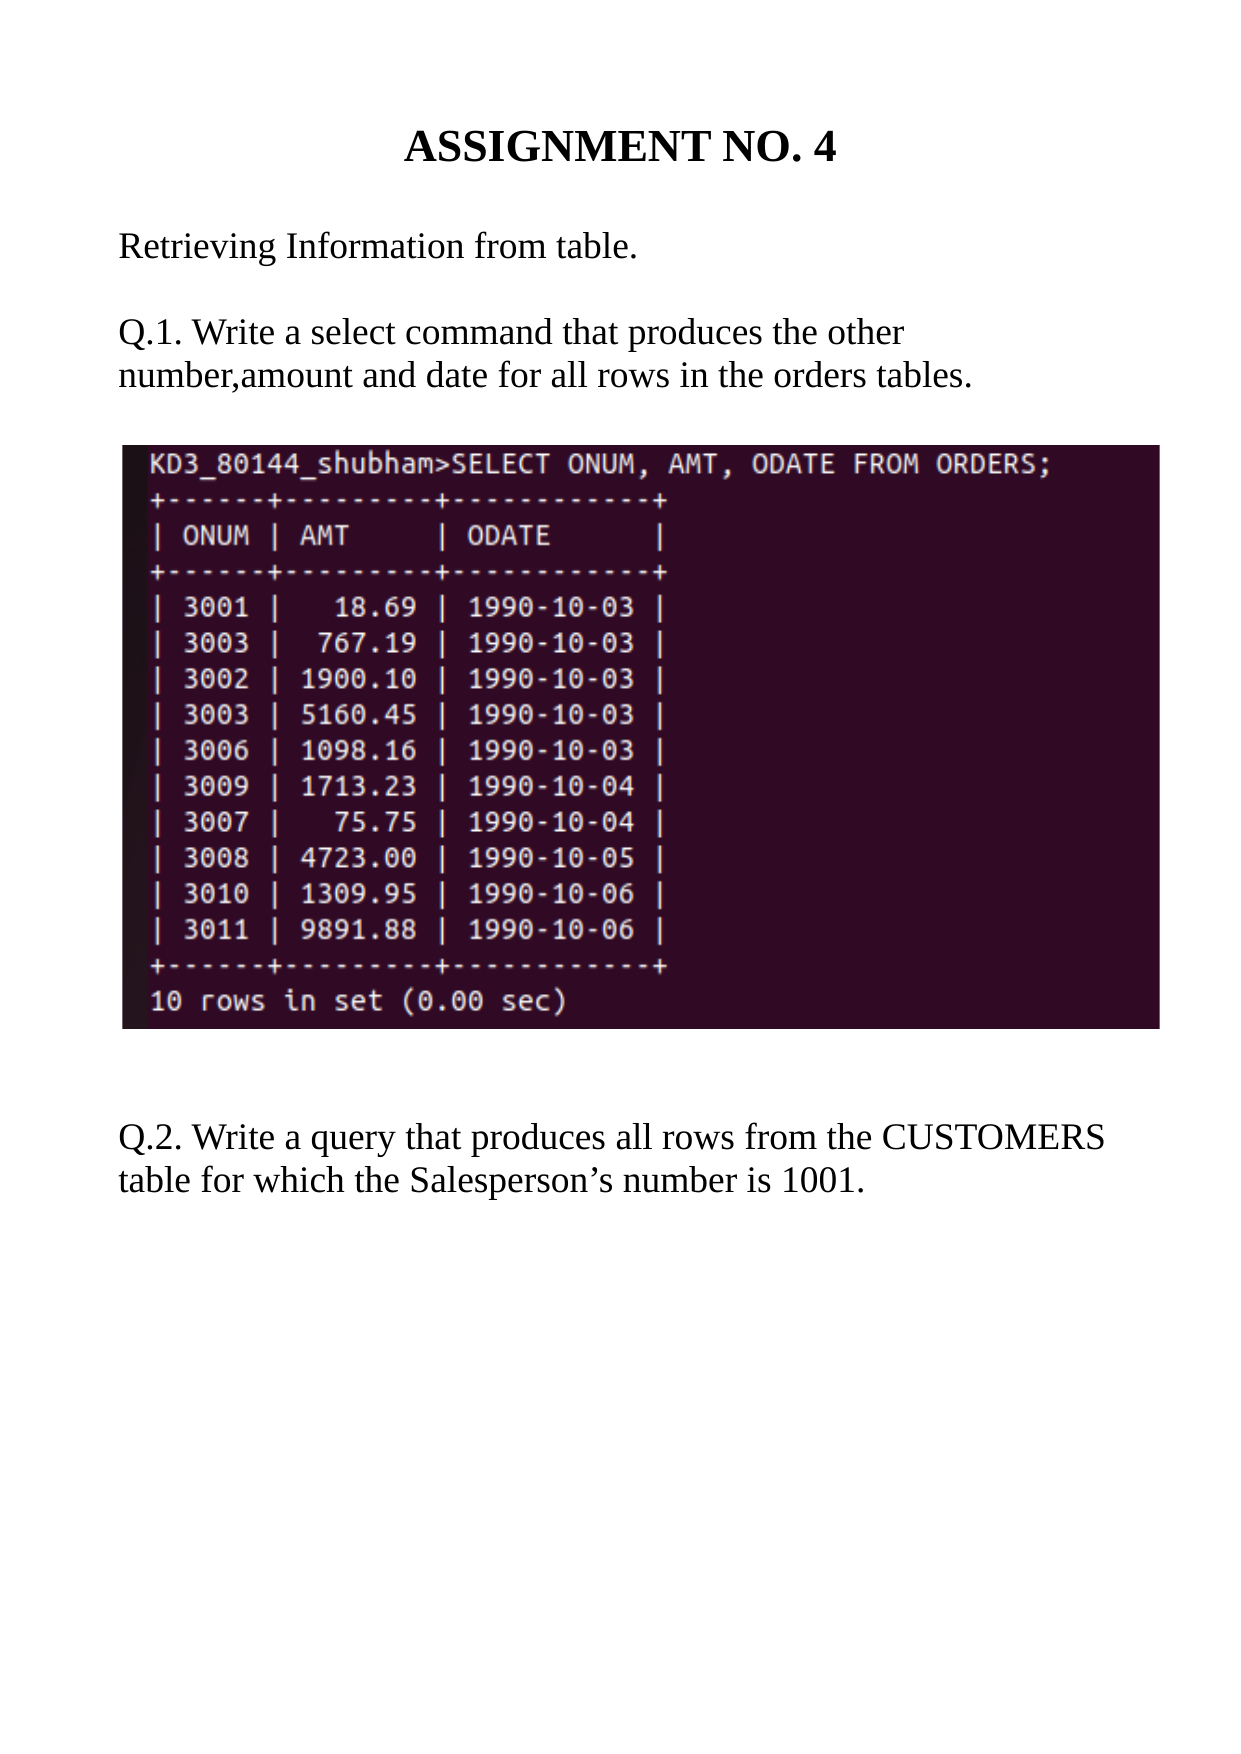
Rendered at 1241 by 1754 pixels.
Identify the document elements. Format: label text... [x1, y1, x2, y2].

text Q.1. Write a select command that produces the other number,amount and date for all rows in the orders tables. [118, 310, 1122, 396]
text ASSIGNMENT NO. 4 [118, 118, 1122, 171]
text Retrieving Information from table. [118, 223, 1122, 267]
text Q.2. Write a query that produces all rows from the CUSTOMERS table for which the Salesperson’s number is 1001. [118, 1115, 1122, 1201]
picture [122, 445, 1160, 1029]
